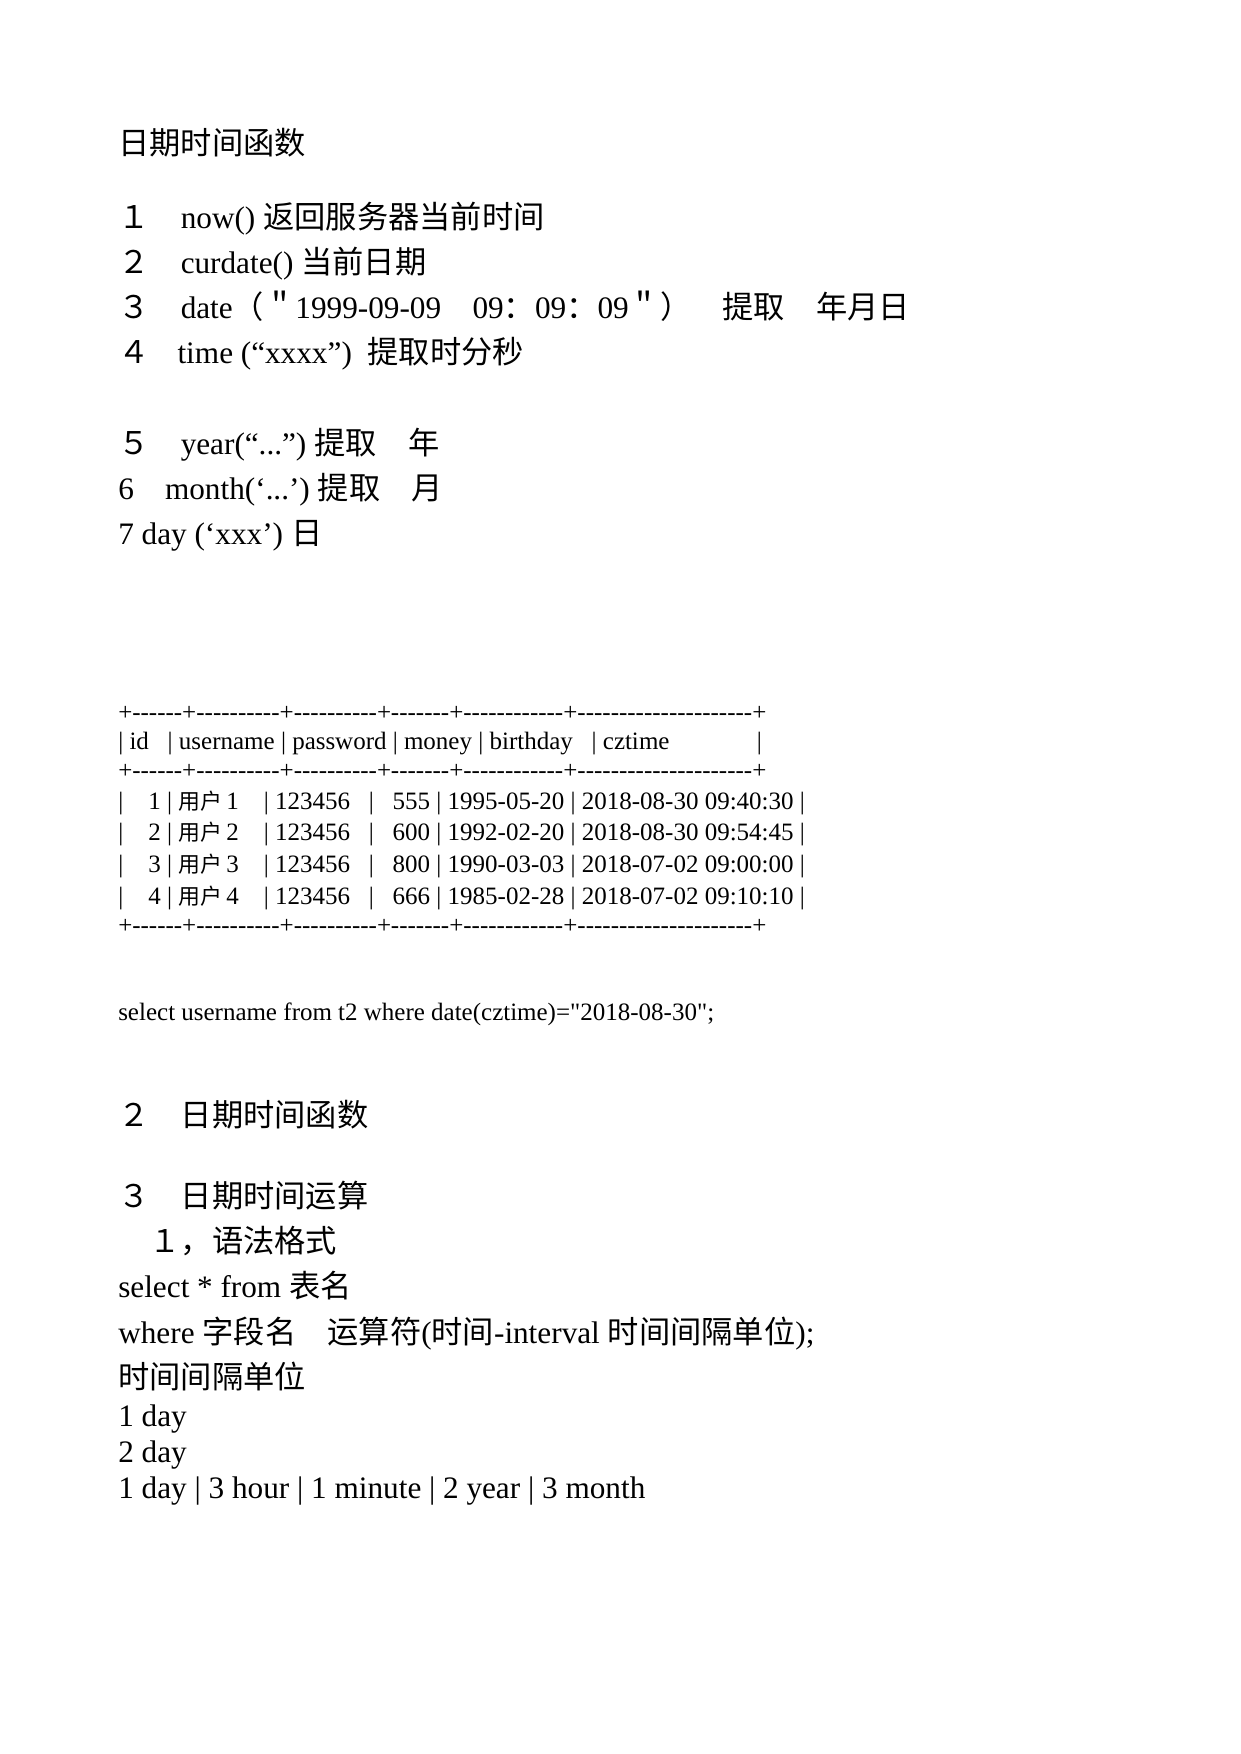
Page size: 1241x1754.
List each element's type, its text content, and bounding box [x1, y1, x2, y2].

text １ now() 返回服务器当前时间 [118, 192, 1122, 237]
text 6 month(‘...’) 提取 月 [118, 463, 1122, 508]
text ２ 日期时间函数 [118, 1090, 1122, 1135]
text 7 day (‘xxx’) 日 [118, 508, 1122, 554]
text ３ 日期时间运算 [118, 1171, 1122, 1216]
text +------+----------+----------+-------+------------+---------------------+ [118, 697, 1122, 726]
text +------+----------+----------+-------+------------+---------------------+ [118, 910, 1122, 939]
text | id | username | password | money | birthday | cztime | [118, 726, 1122, 755]
text 日期时间函数 [118, 118, 1122, 163]
text where 字段名 运算符(时间-interval 时间间隔单位); [118, 1307, 1122, 1352]
text +------+----------+----------+-------+------------+---------------------+ [118, 755, 1122, 784]
text select username from t2 where date(cztime)="2018-08-30"; [118, 997, 1122, 1025]
text select * from 表名 [118, 1262, 1122, 1307]
text 时间间隔单位 [118, 1352, 1122, 1397]
text ２ curdate() 当前日期 [118, 237, 1122, 282]
text 1 day | 3 hour | 1 minute | 2 year | 3 month [118, 1469, 1122, 1505]
text | 2 | 用户2 | 123456 | 600 | 1992-02-20 | 2018-08-30 09:54:45 | [118, 815, 1122, 847]
text | 4 | 用户4 | 123456 | 666 | 1985-02-28 | 2018-07-02 09:10:10 | [118, 879, 1122, 910]
text ４ time (“xxxx”) 提取时分秒 [118, 328, 1122, 373]
text １，语法格式 [118, 1216, 1122, 1262]
text | 1 | 用户1 | 123456 | 555 | 1995-05-20 | 2018-08-30 09:40:30 | [118, 784, 1122, 815]
text ５ year(“...”) 提取 年 [118, 418, 1122, 463]
text ３ date（＂1999-09-09 09：09：09＂） 提取 年月日 [118, 282, 1122, 328]
text 1 day [118, 1397, 1122, 1433]
text 2 day [118, 1433, 1122, 1469]
text | 3 | 用户3 | 123456 | 800 | 1990-03-03 | 2018-07-02 09:00:00 | [118, 847, 1122, 879]
